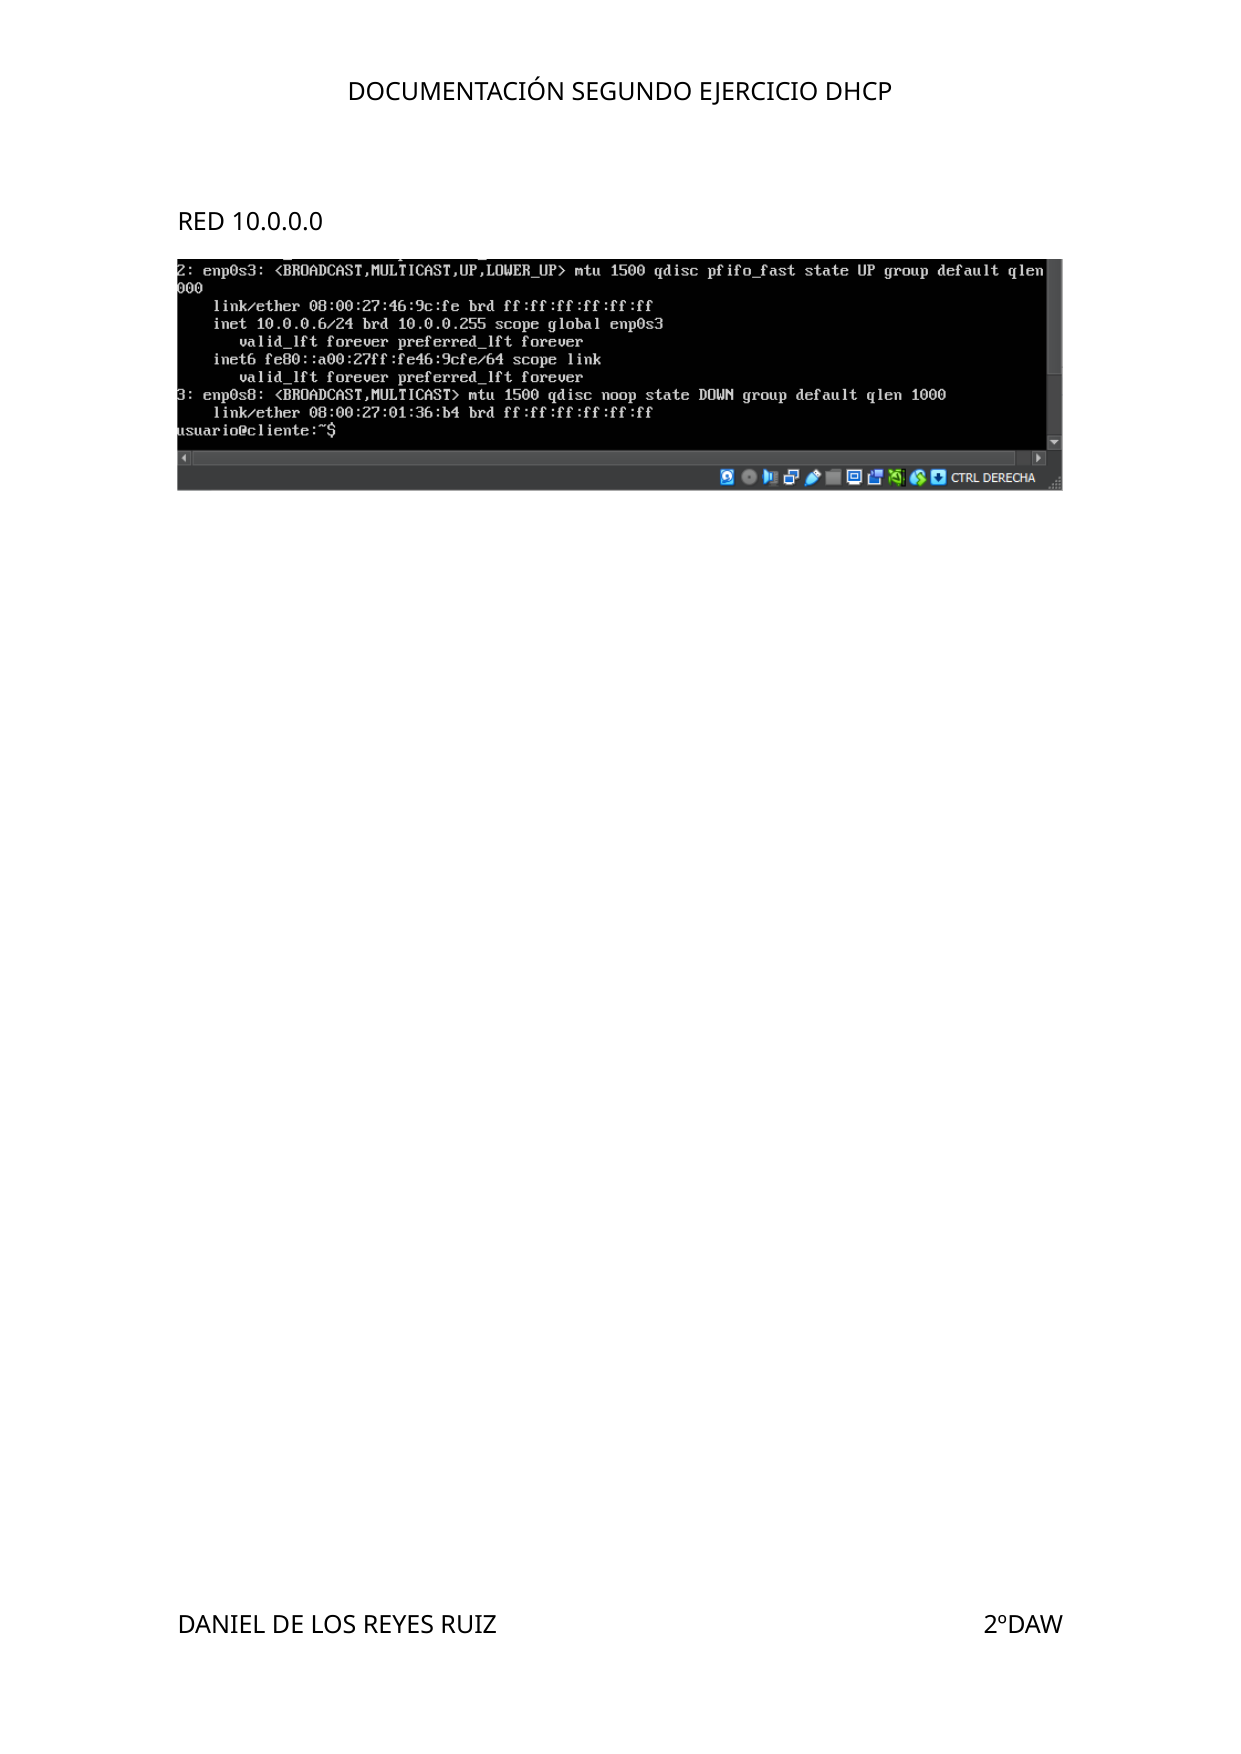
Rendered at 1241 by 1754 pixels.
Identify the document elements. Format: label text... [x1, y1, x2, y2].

text RED 10.0.0.0 [177, 203, 1063, 237]
